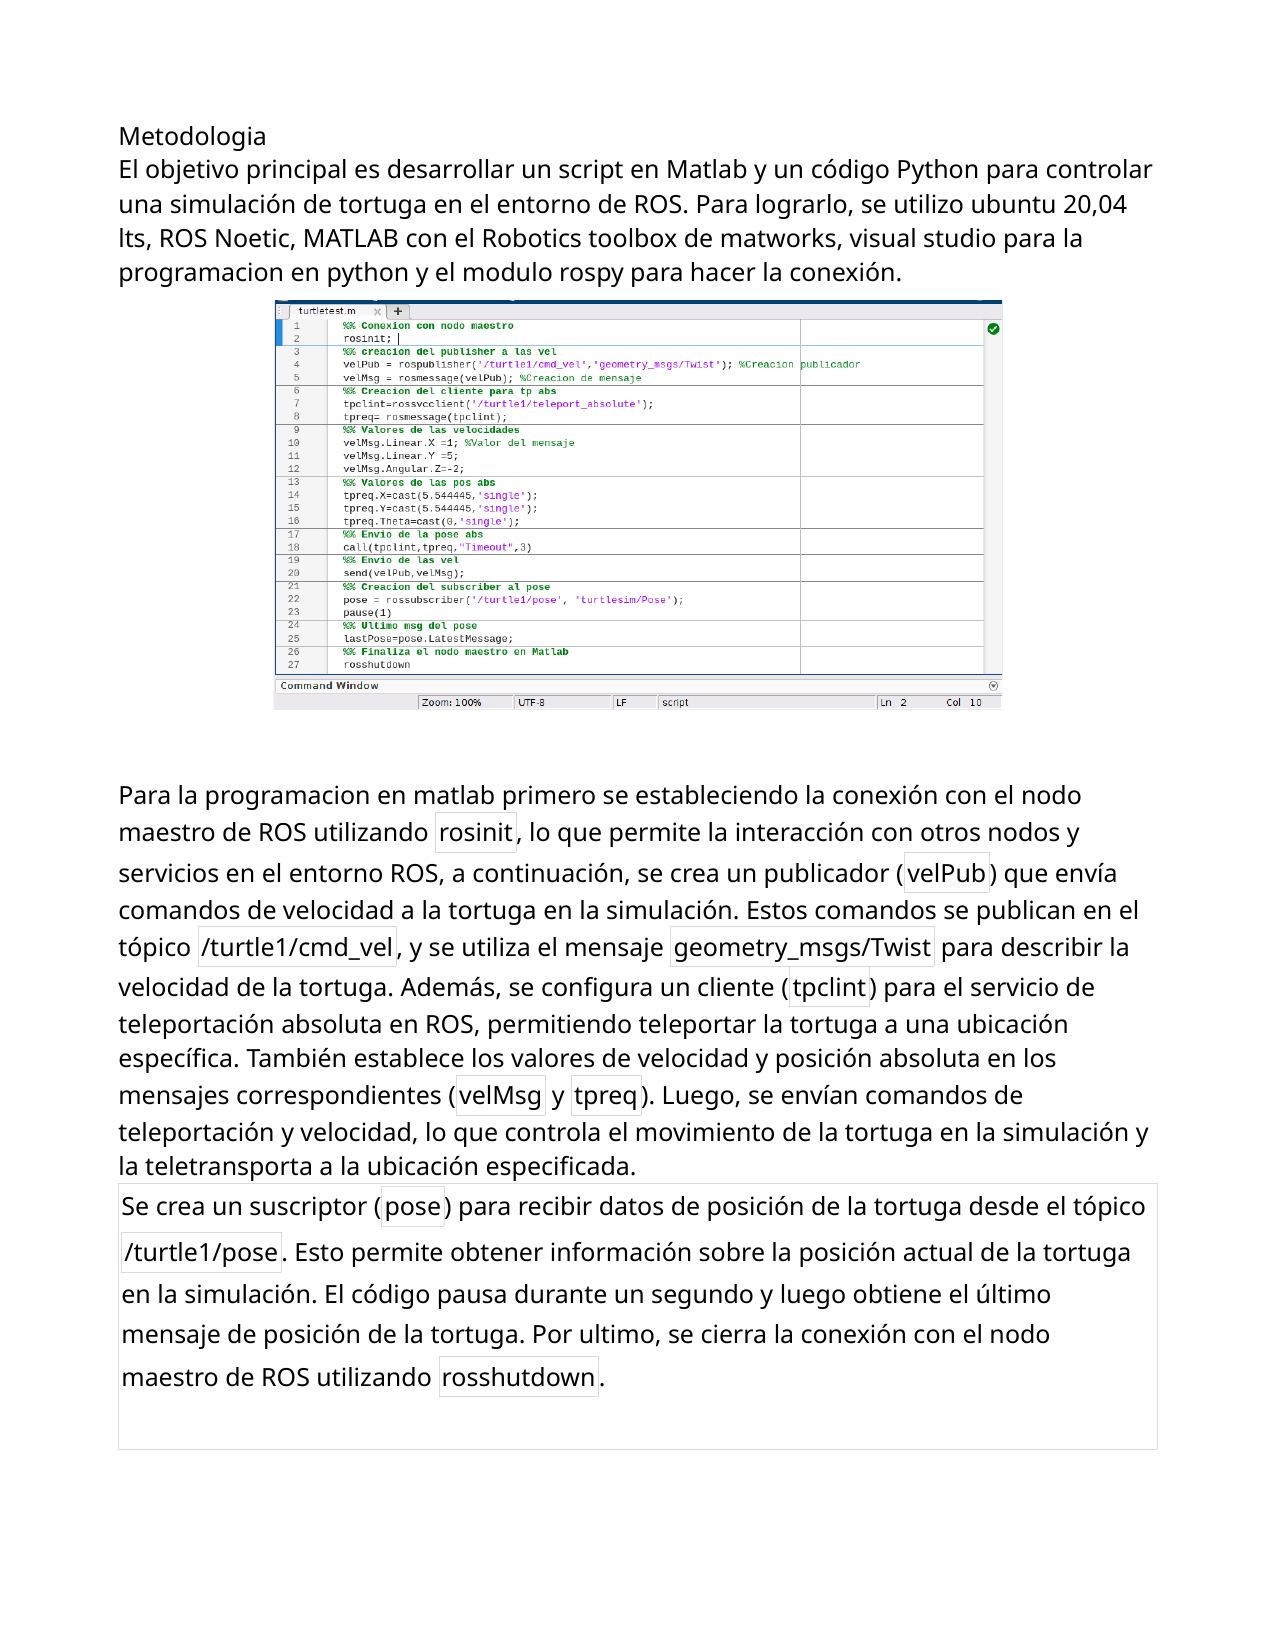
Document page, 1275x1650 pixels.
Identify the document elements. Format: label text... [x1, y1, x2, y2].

picture [273, 300, 1003, 710]
text El objetivo principal es desarrollar un script en Matlab y un código Python para controlar una simulación de tortuga en el entorno de ROS. Para lograrlo, se utilizo ubuntu 20,04 lts, ROS Noetic, MATLAB con el Robotics toolbox de matworks, visual studio para la programacion en python y el modulo rospy para hacer la conexión. [118, 152, 1157, 288]
text Para la programacion en matlab primero se estableciendo la conexión con el nodo maestro de ROS utilizando rosinit, lo que permite la interacción con otros nodos y servicios en el entorno ROS, a continuación, se crea un publicador (velPub) que envía comandos de velocidad a la tortuga en la simulación. Estos comandos se publican en el tópico /turtle1/cmd_vel, y se utiliza el mensaje geometry_msgs/Twist para describir la velocidad de la tortuga. Además, se configura un cliente (tpclint) para el servicio de teleportación absoluta en ROS, permitiendo teleportar la tortuga a una ubicación específica. También establece los valores de velocidad y posición absoluta en los mensajes correspondientes (velMsg y tpreq). Luego, se envían comandos de teleportación y velocidad, lo que controla el movimiento de la tortuga en la simulación y la teletransporta a la ubicación especificada. [118, 778, 1157, 1183]
text Metodologia [118, 118, 1157, 152]
text Se crea un suscriptor (pose) para recibir datos de posición de la tortuga desde el tópico /turtle1/pose. Esto permite obtener información sobre la posición actual de la tortuga en la simulación. El código pausa durante un segundo y luego obtiene el último mensaje de posición de la tortuga. Por ultimo, se cierra la conexión con el nodo maestro de ROS utilizando rosshutdown. [119, 1184, 1157, 1396]
